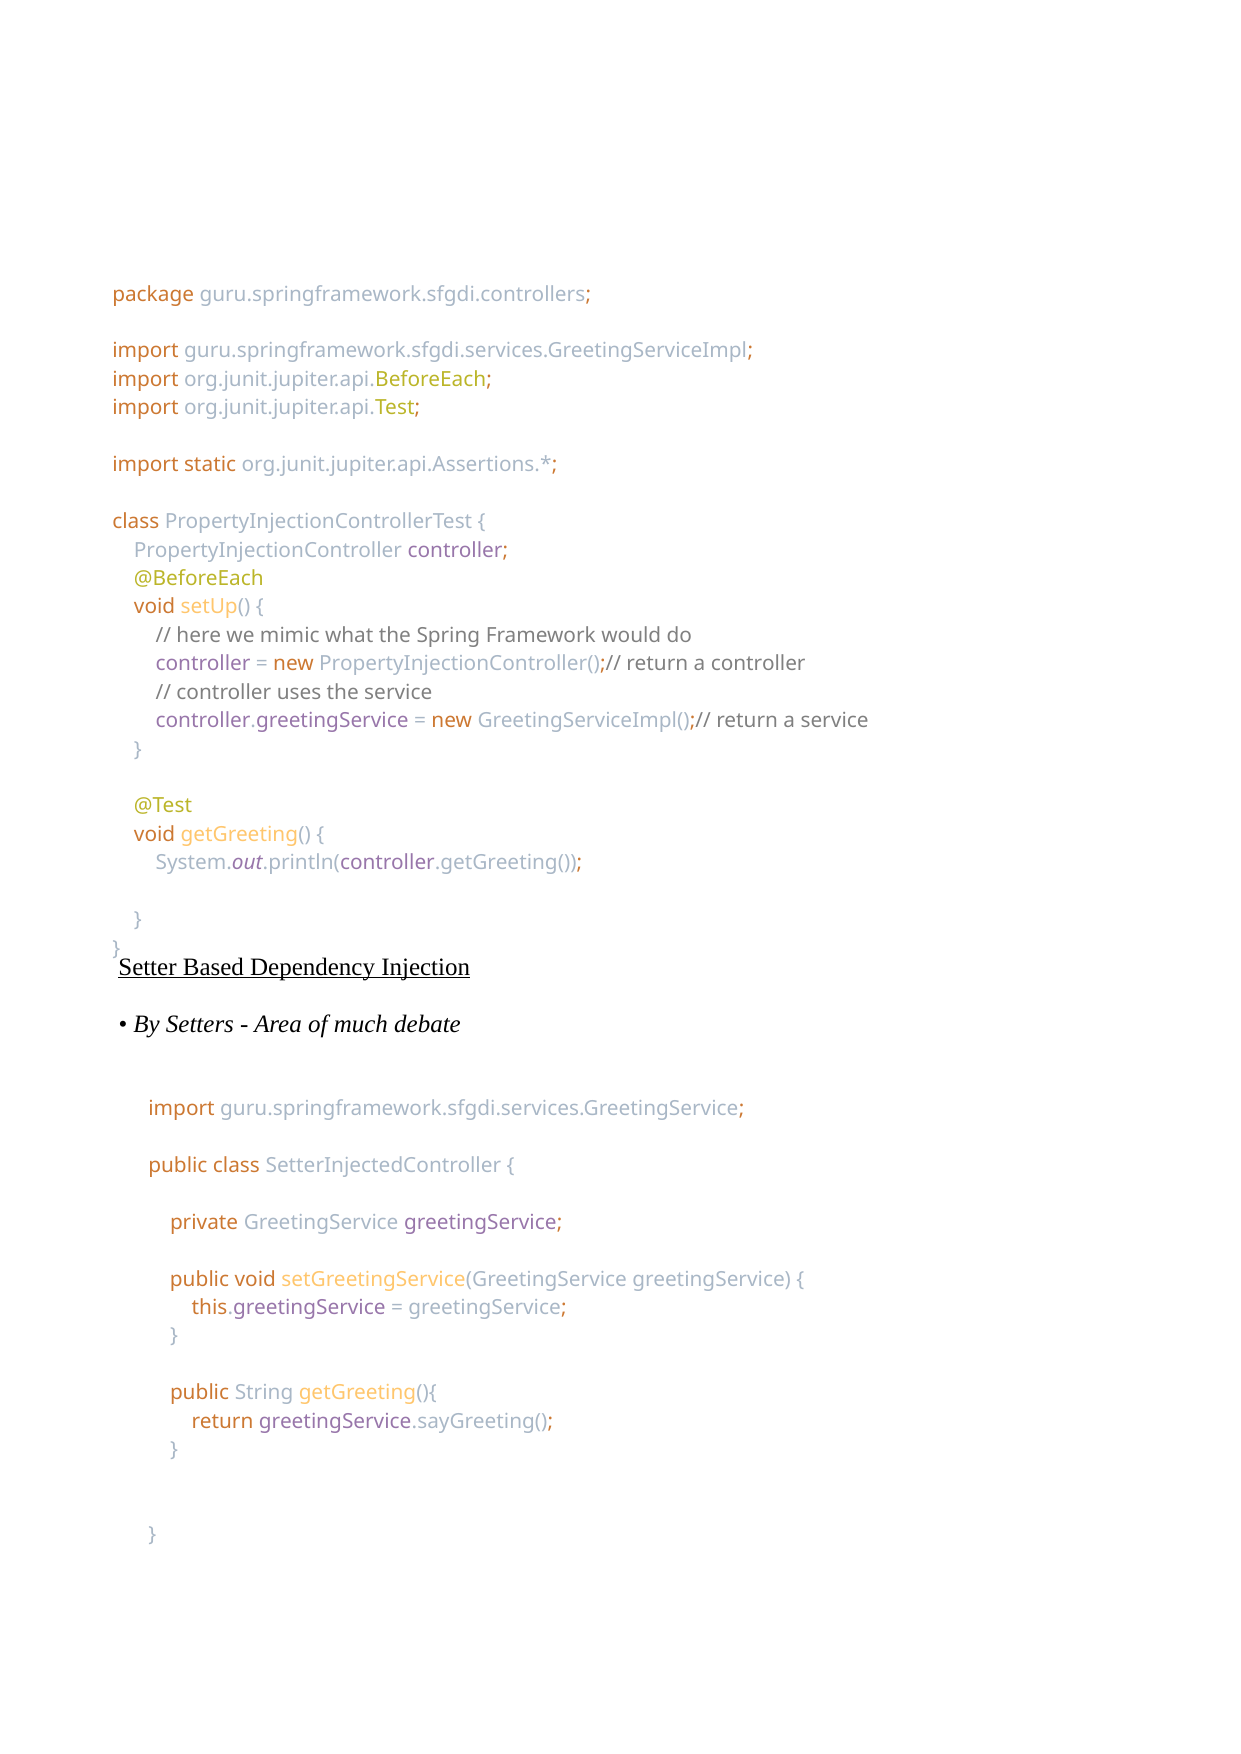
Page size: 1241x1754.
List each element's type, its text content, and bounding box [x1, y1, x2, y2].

text • By Setters - Area of much debate [118, 1009, 1122, 1038]
text Setter Based Dependency Injection [118, 952, 1122, 981]
